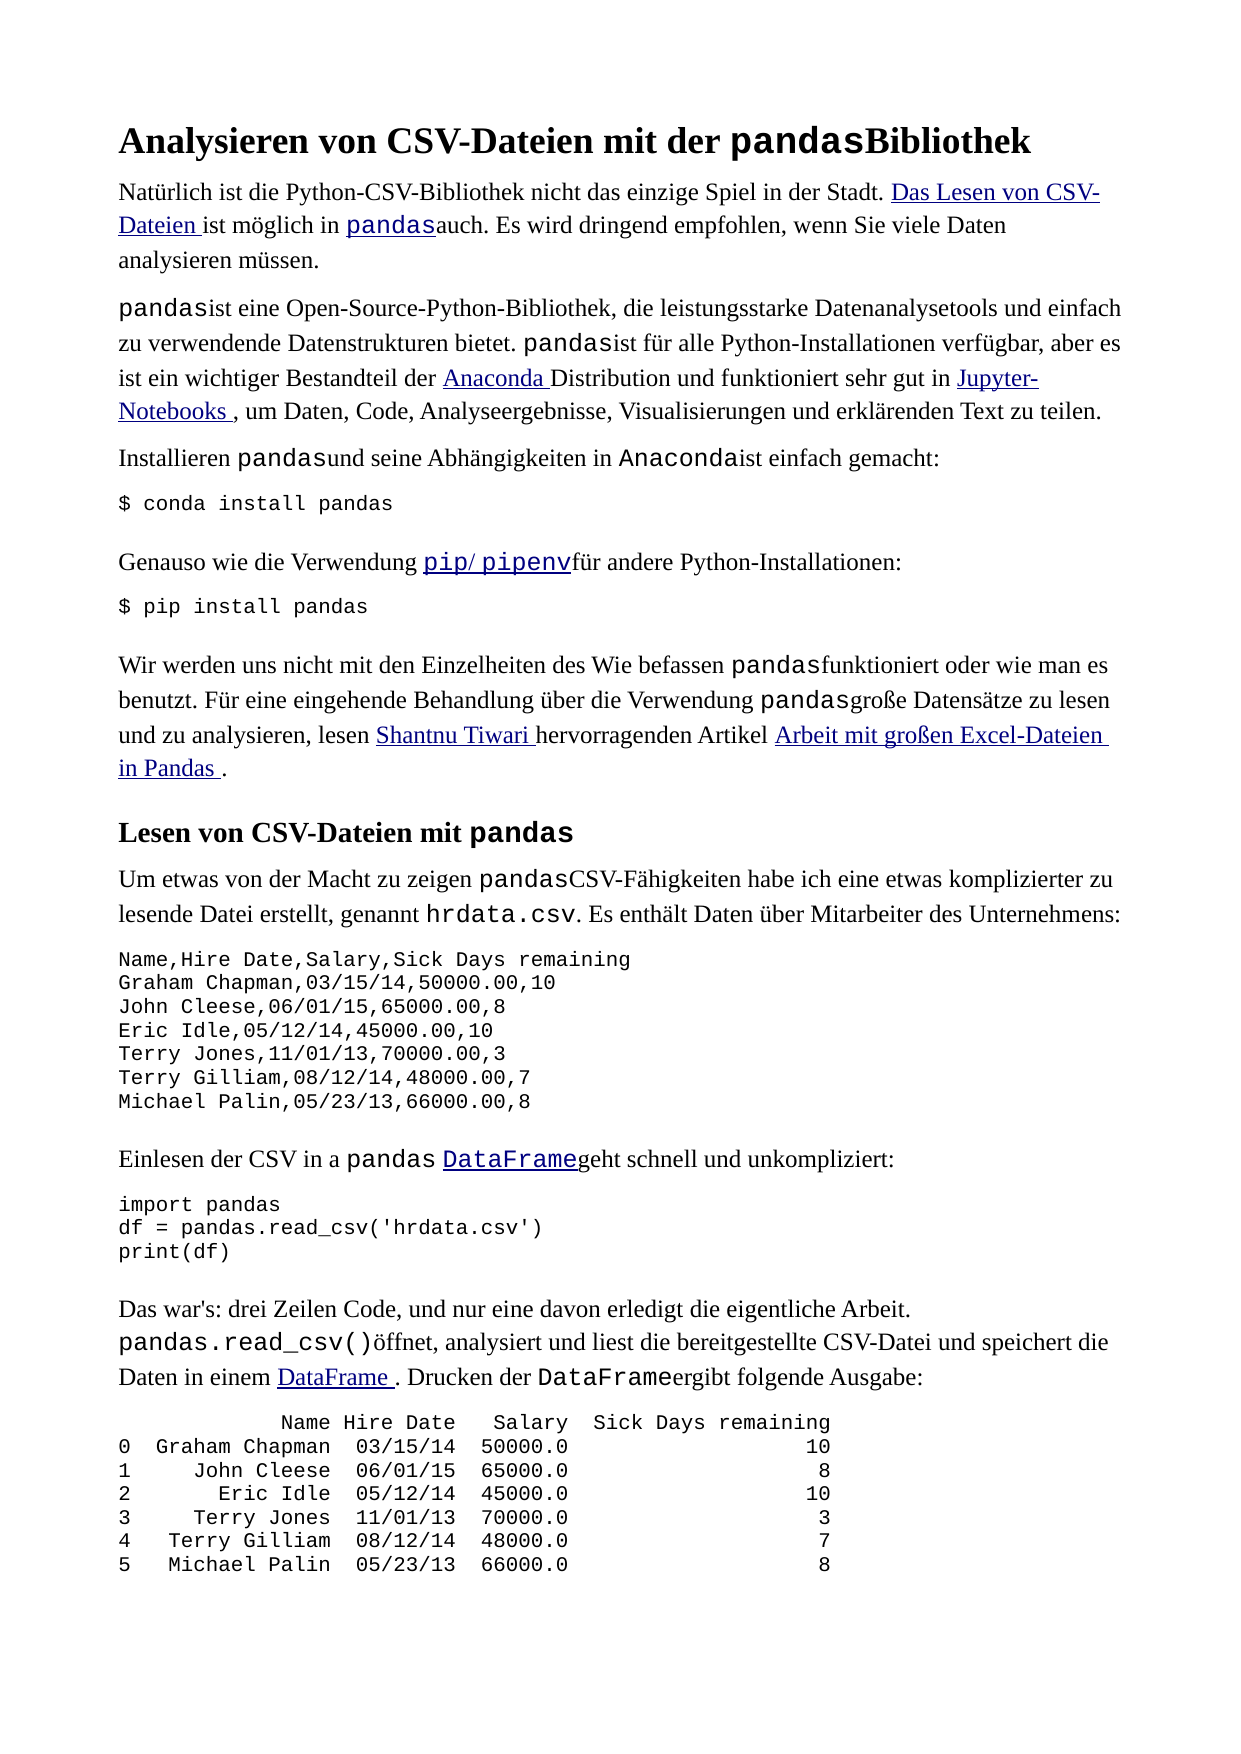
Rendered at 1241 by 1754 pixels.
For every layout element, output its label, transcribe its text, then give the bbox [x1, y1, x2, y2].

text Genauso wie die Verwendung pip/ pipenvfür andere Python-Installationen: [118, 547, 1122, 577]
text Wir werden uns nicht mit den Einzelheiten des Wie befassen pandasfunktioniert oder wie man es benutzt. Für eine eingehende Behandlung über die Verwendung pandasgroße Datensätze zu lesen und zu analysieren, lesen Shantnu Tiwari hervorragenden Artikel Arbeit mit großen Excel-Dateien in Pandas . [118, 650, 1122, 782]
text Eric Idle,05/12/14,45000.00,10 [118, 1020, 1122, 1043]
text df = pandas.read_csv('hrdata.csv') [118, 1217, 1122, 1241]
text Terry Gilliam,08/12/14,48000.00,7 [118, 1067, 1122, 1091]
text 2 Eric Idle 05/12/14 45000.0 10 [118, 1483, 1122, 1507]
text 1 John Cleese 06/01/15 65000.0 8 [118, 1459, 1122, 1483]
text Installieren pandasund seine Abhängigkeiten in Anacondaist einfach gemacht: [118, 443, 1122, 474]
text 5 Michael Palin 05/23/13 66000.0 8 [118, 1554, 1122, 1578]
text Das war's: drei Zeilen Code, und nur eine davon erledigt die eigentliche Arbeit. pandas.read_csv()öffnet, analysiert und liest die bereitgestellte CSV-Datei und speichert die Daten in einem DataFrame . Drucken der DataFrameergibt folgende Ausgabe: [118, 1294, 1122, 1393]
text Terry Jones,11/01/13,70000.00,3 [118, 1043, 1122, 1067]
subtitle Lesen von CSV-Dateien mit pandas [118, 815, 1122, 851]
text $ pip install pandas [118, 597, 1122, 620]
text 3 Terry Jones 11/01/13 70000.0 3 [118, 1507, 1122, 1531]
text Einlesen der CSV in a pandas DataFramegeht schnell und unkompliziert: [118, 1144, 1122, 1174]
text pandasist eine Open-Source-Python-Bibliothek, die leistungsstarke Datenanalysetools und einfach zu verwendende Datenstrukturen bietet. pandasist für alle Python-Installationen verfügbar, aber es ist ein wichtiger Bestandteil der Anaconda Distribution und funktioniert sehr gut in Jupyter-Notebooks , um Daten, Code, Analyseergebnisse, Visualisierungen und erklärenden Text zu teilen. [118, 293, 1122, 424]
text Name,Hire Date,Salary,Sick Days remaining [118, 949, 1122, 972]
text import pandas [118, 1194, 1122, 1217]
subtitle Analysieren von CSV-Dateien mit der pandasBibliothek [118, 118, 1122, 164]
text $ conda install pandas [118, 493, 1122, 517]
text Michael Palin,05/23/13,66000.00,8 [118, 1091, 1122, 1114]
text Natürlich ist die Python-CSV-Bibliothek nicht das einzige Spiel in der Stadt. Das Lesen von CSV-Dateien ist möglich in pandasauch. Es wird dringend empfohlen, wenn Sie viele Daten analysieren müssen. [118, 177, 1122, 274]
text print(df) [118, 1241, 1122, 1265]
text Name Hire Date Salary Sick Days remaining [118, 1412, 1122, 1436]
text 4 Terry Gilliam 08/12/14 48000.0 7 [118, 1531, 1122, 1554]
text Graham Chapman,03/15/14,50000.00,10 [118, 972, 1122, 996]
text Um etwas von der Macht zu zeigen pandasCSV-Fähigkeiten habe ich eine etwas komplizierter zu lesende Datei erstellt, genannt hrdata.csv. Es enthält Daten über Mitarbeiter des Unternehmens: [118, 864, 1122, 929]
text John Cleese,06/01/15,65000.00,8 [118, 996, 1122, 1020]
text 0 Graham Chapman 03/15/14 50000.0 10 [118, 1436, 1122, 1459]
